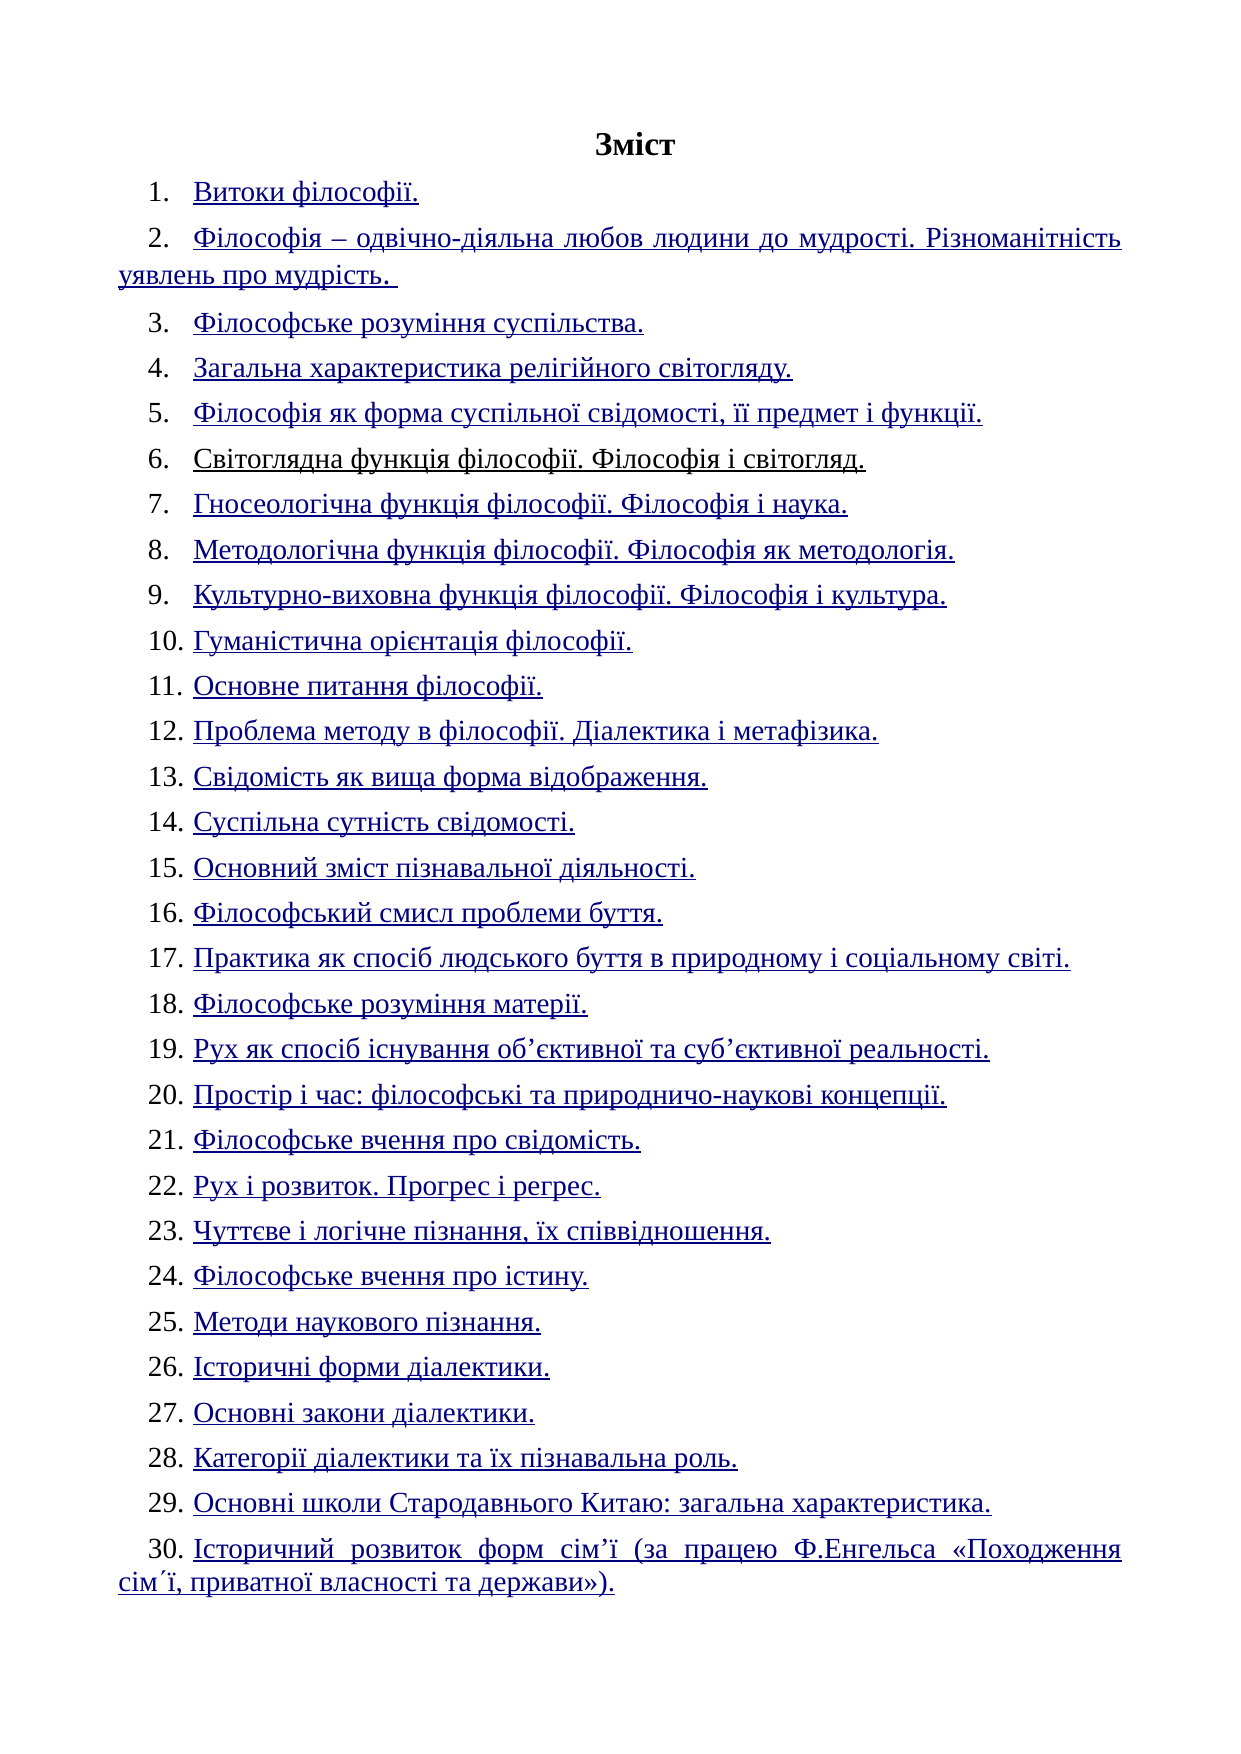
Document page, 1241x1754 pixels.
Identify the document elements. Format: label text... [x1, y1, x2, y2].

list Історичні форми діалектики. [118, 1349, 1122, 1383]
list Філософія як форма суспільної свідомості, її предмет і функції. [118, 396, 1122, 429]
list Основний зміст пізнавальної діяльності. [118, 850, 1122, 883]
list Рух і розвиток. Прогрес і регрес. [118, 1168, 1122, 1201]
list Світоглядна функція філософії. Філософія і світогляд. [118, 441, 1122, 474]
list Історичний розвиток форм сім’ї (за працею Ф.Енгельса «Походження сімї, приватної власності та держави»). [118, 1531, 1122, 1598]
list Філософське вчення про істину. [118, 1258, 1122, 1292]
list Методи наукового пізнання. [118, 1304, 1122, 1337]
list Філософське розуміння суспільства. [118, 305, 1122, 338]
list Основні школи Стародавнього Китаю: загальна характеристика. [118, 1486, 1122, 1519]
list Основні закони діалектики. [118, 1395, 1122, 1428]
list Суспільна сутність свідомості. [118, 804, 1122, 838]
list Основне питання філософії. [118, 668, 1122, 702]
list Чуттєве і логічне пізнання, їх співвідношення. [118, 1213, 1122, 1247]
list Методологічна функція філософії. Філософія як методологія. [118, 532, 1122, 565]
list Гносеологічна функція філософії. Філософія і наука. [118, 486, 1122, 520]
list Гуманістична орієнтація філософії. [118, 623, 1122, 656]
list Філософський смисл проблеми буття. [118, 895, 1122, 929]
list Філософія – одвічно-діяльна любов людини до мудрості. Різноманітність уявлень про мудрість. [118, 220, 1122, 293]
list Проблема методу в філософії. Діалектика і метафізика. [118, 713, 1122, 747]
list Рух як спосіб існування об’єктивної та суб’єктивної реальності. [118, 1031, 1122, 1065]
list Простір і час: філософські та природничо-наукові концепції. [118, 1077, 1122, 1110]
list Філософське вчення про свідомість. [118, 1122, 1122, 1156]
list Культурно-виховна функція філософії. Філософія і культура. [118, 577, 1122, 611]
list Витоки філософії. [118, 174, 1122, 208]
list Загальна характеристика релігійного світогляду. [118, 350, 1122, 384]
list Категорії діалектики та їх пізнавальна роль. [118, 1440, 1122, 1474]
text Зміст [118, 124, 1122, 162]
list Свідомість як вища форма відображення. [118, 759, 1122, 792]
list Філософське розуміння матерії. [118, 986, 1122, 1019]
list Практика як спосіб людського буття в природному і соціальному світі. [118, 941, 1122, 974]
